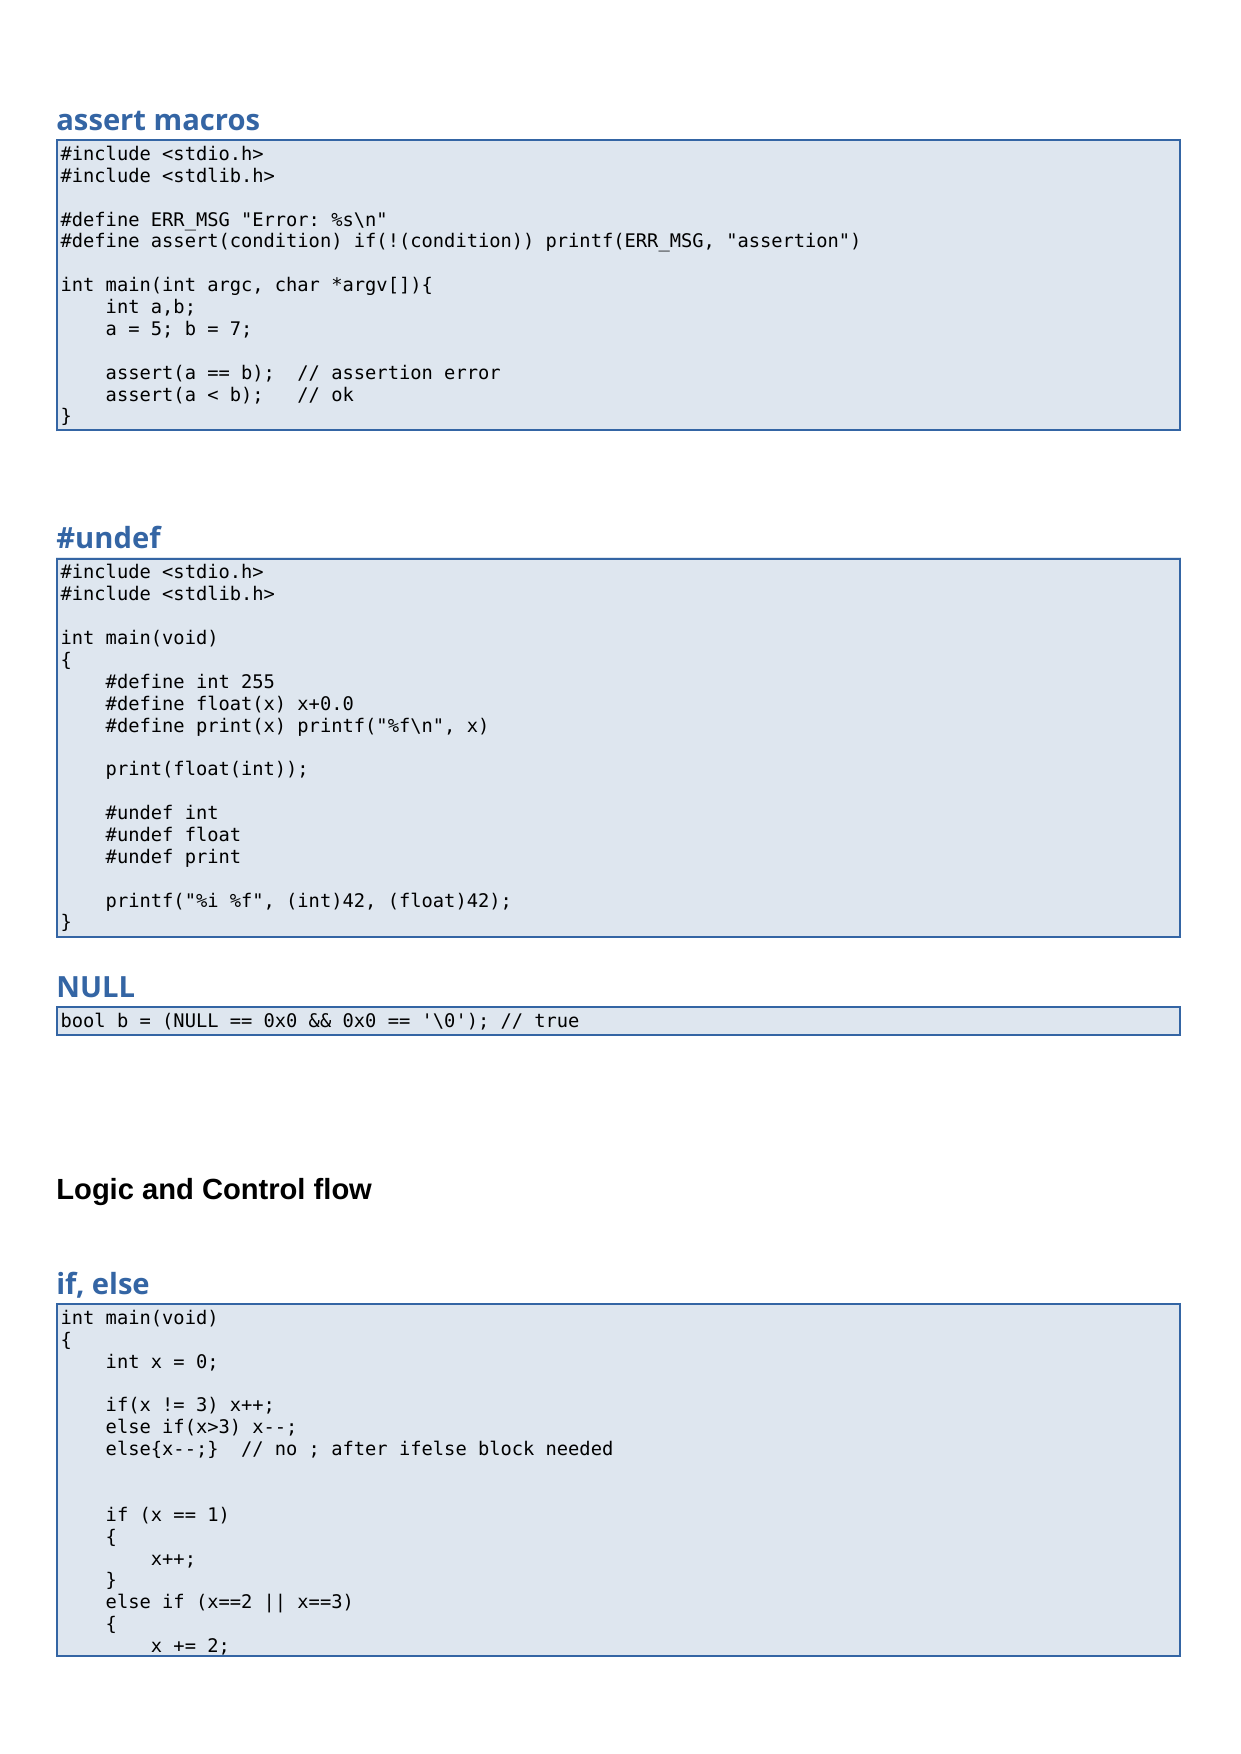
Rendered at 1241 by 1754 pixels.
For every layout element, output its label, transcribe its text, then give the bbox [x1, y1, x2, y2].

title if, else [56, 1263, 1181, 1303]
text { [58, 645, 1179, 667]
text #include <stdio.h> [58, 560, 1179, 579]
text if(x != 3) x++; [58, 1390, 1179, 1412]
text #define int 255 [58, 667, 1179, 689]
text assert(a == b); // assertion error [58, 357, 1179, 379]
text x++; [58, 1543, 1179, 1565]
text int main(void) [58, 623, 1179, 645]
title assert macros [56, 99, 1181, 139]
subtitle Logic and Control flow [56, 1172, 1181, 1206]
text #define ERR_MSG "Error: %s\n" [58, 204, 1179, 226]
text #include <stdlib.h> [58, 579, 1179, 601]
text printf("%i %f", (int)42, (float)42); [58, 886, 1179, 907]
text #undef float [58, 820, 1179, 842]
title #undef [56, 518, 1181, 557]
text print(float(int)); [58, 754, 1179, 776]
text { [58, 1609, 1179, 1631]
text a = 5; b = 7; [58, 314, 1179, 336]
text x += 2; [58, 1631, 1179, 1655]
text { [58, 1522, 1179, 1543]
text int a,b; [58, 292, 1179, 314]
text #define float(x) x+0.0 [58, 689, 1179, 711]
text } [58, 401, 1179, 429]
text else if (x==2 || x==3) [58, 1587, 1179, 1609]
text { [58, 1325, 1179, 1347]
text int main(int argc, char *argv[]){ [58, 270, 1179, 292]
text } [58, 1565, 1179, 1587]
text else{x--;} // no ; after ifelse block needed [58, 1434, 1179, 1456]
text else if(x>3) x--; [58, 1412, 1179, 1434]
text int x = 0; [58, 1347, 1179, 1368]
text #define print(x) printf("%f\n", x) [58, 711, 1179, 732]
text #undef int [58, 798, 1179, 820]
text if (x == 1) [58, 1500, 1179, 1522]
text #include <stdlib.h> [58, 161, 1179, 182]
text #undef print [58, 842, 1179, 864]
text } [58, 907, 1179, 936]
text #define assert(condition) if(!(condition)) printf(ERR_MSG, "assertion") [58, 226, 1179, 248]
text #include <stdio.h> [58, 141, 1179, 161]
title NULL [56, 966, 1181, 1006]
text int main(void) [58, 1305, 1179, 1325]
text bool b = (NULL == 0x0 && 0x0 == '\0'); // true [58, 1008, 1179, 1034]
text assert(a < b); // ok [58, 379, 1179, 401]
